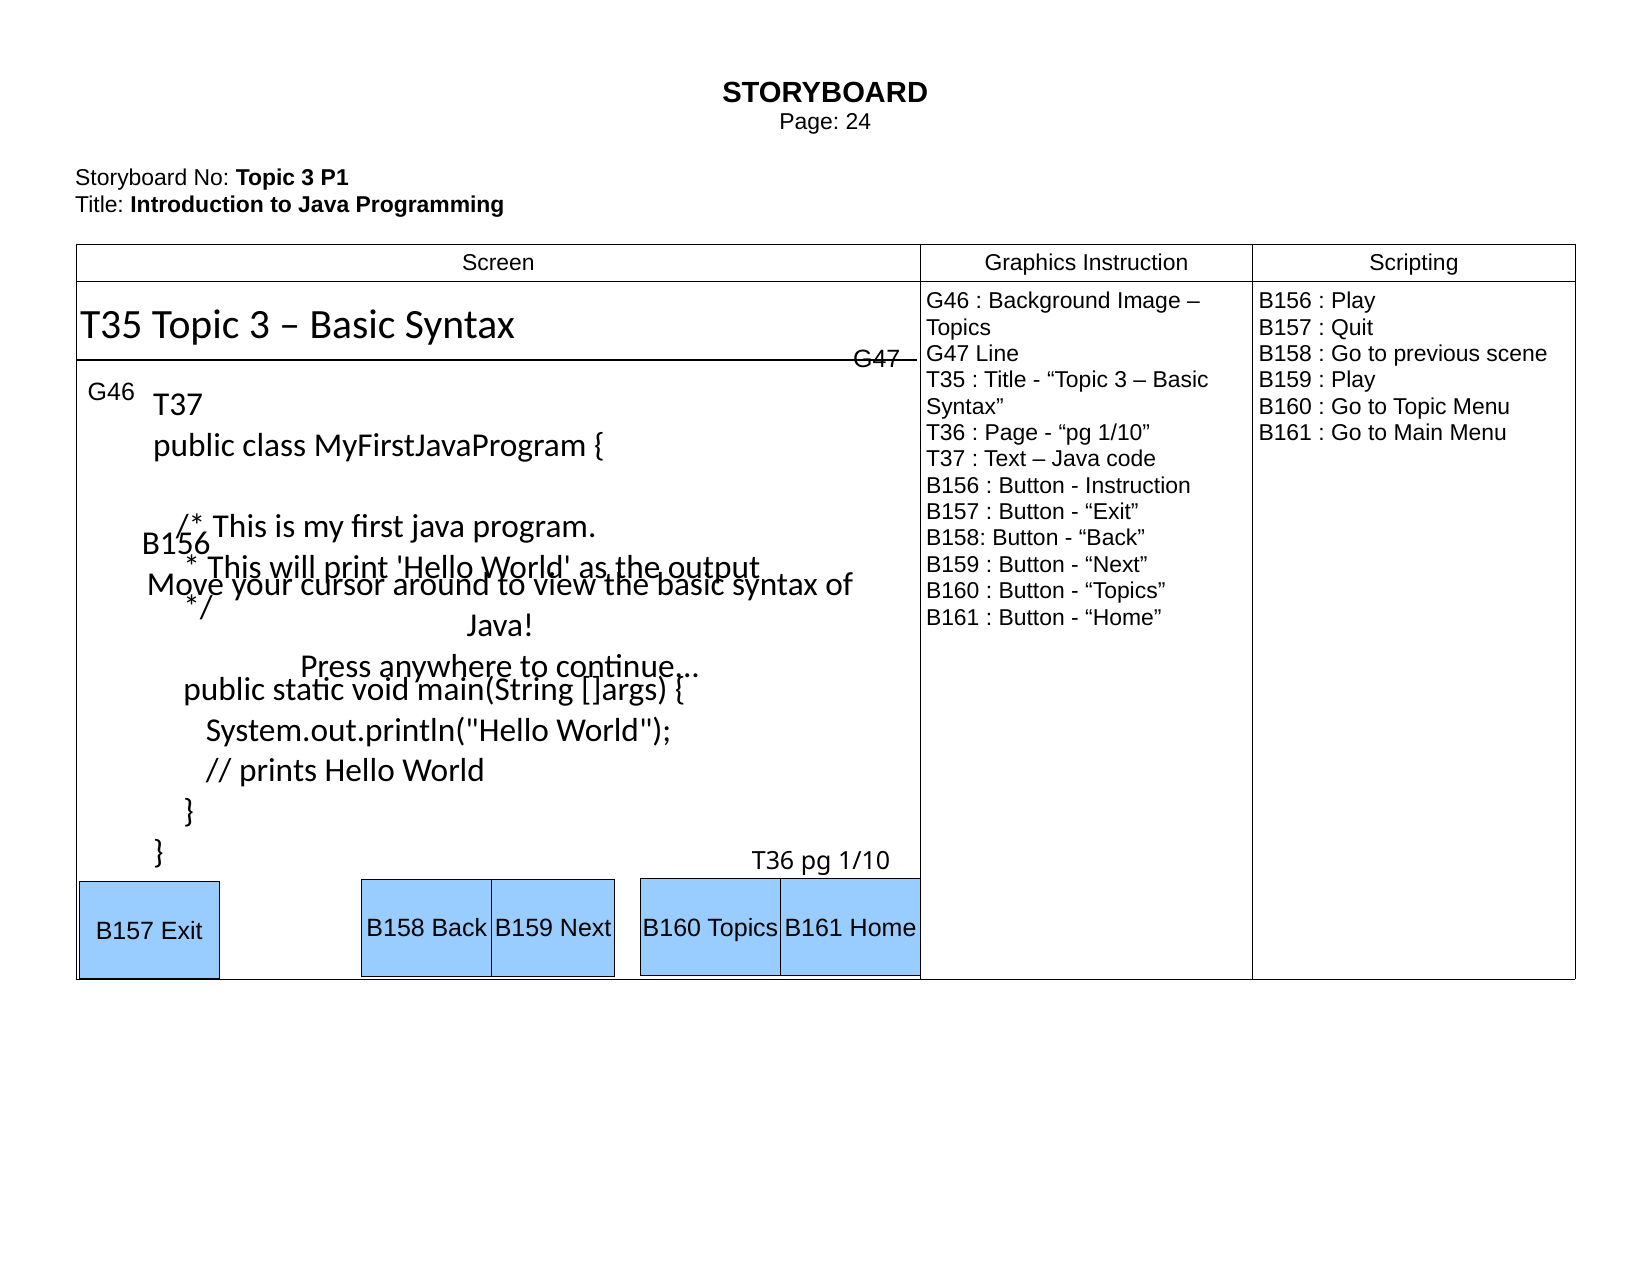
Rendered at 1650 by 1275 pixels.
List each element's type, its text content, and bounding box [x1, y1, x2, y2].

table_header Screen [77, 245, 920, 281]
text Title: Introduction to Java Programming [75, 191, 1575, 217]
table_cell G46 : Background Image – Topics G47 Line T35 : Title - “Topic 3 – Basic Syntax” T36 : Page - “pg 1/10” T37 : Text – Java code B156 : Button - Instruction B157 : Button - “Exit” B158: Button - “Back” B159 : Button - “Next” B160 : Button - “Topics” B161 : Button - “Home” [921, 282, 1252, 978]
table_cell B156 : Play B157 : Quit B158 : Go to previous scene B159 : Play B160 : Go to Topic Menu B161 : Go to Main Menu [1253, 282, 1575, 978]
table_header Scripting [1253, 245, 1575, 281]
table_cell [77, 282, 920, 978]
table_header Graphics Instruction [921, 245, 1252, 281]
table_cell [857, 361, 868, 365]
text Storyboard No: Topic 3 P1 [75, 164, 1575, 191]
